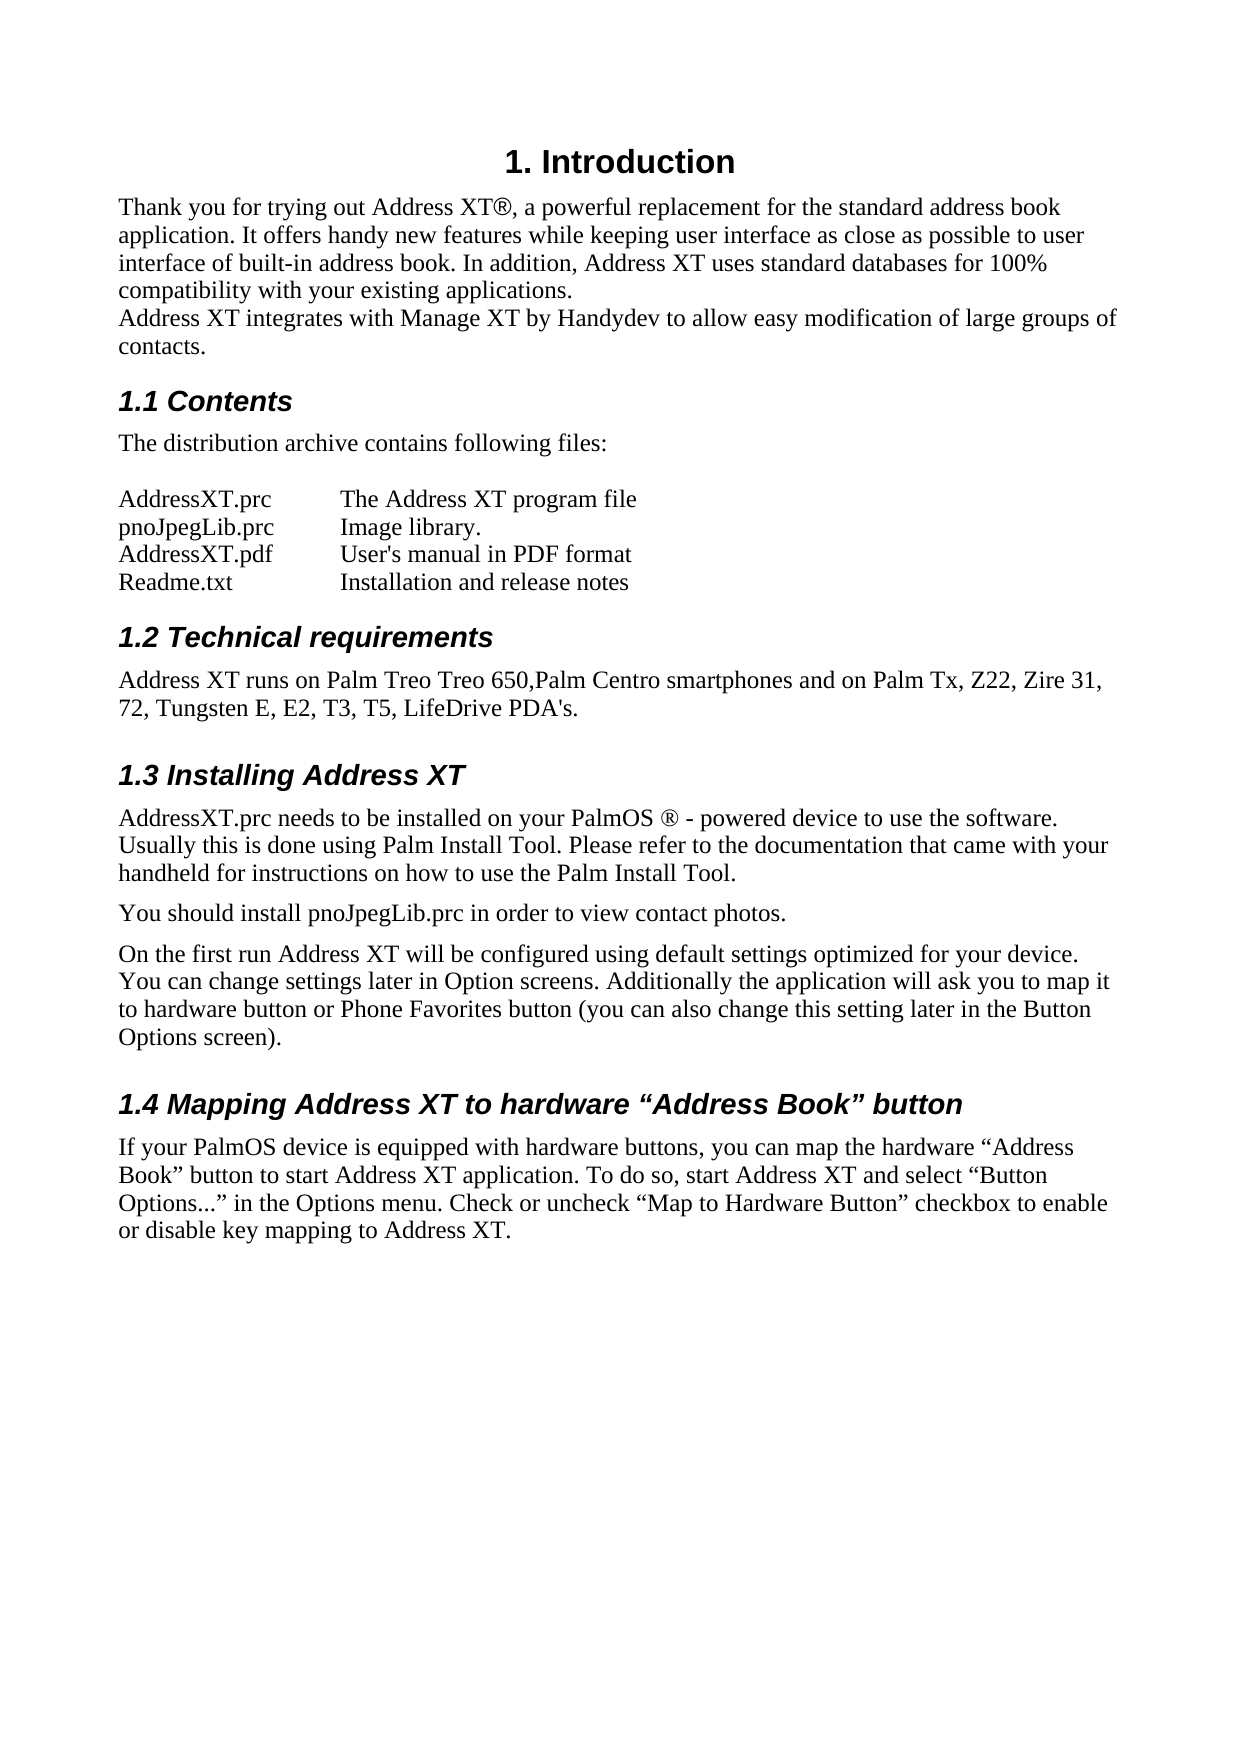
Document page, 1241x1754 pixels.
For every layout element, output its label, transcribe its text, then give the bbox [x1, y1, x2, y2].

text AddressXT.prc needs to be installed on your PalmOS ® - powered device to use the software. Usually this is done using Palm Install Tool. Please refer to the documentation that came with your handheld for instructions on how to use the Palm Install Tool. [118, 804, 1122, 887]
text You should install pnoJpegLib.prc in order to view contact photos. [118, 899, 1122, 927]
text If your PalmOS device is equipped with hardware buttons, you can map the hardware “Address Book” button to start Address XT application. To do so, start Address XT and select “Button Options...” in the Options menu. Check or uncheck “Map to Hardware Button” checkbox to enable or disable key mapping to Address XT. [118, 1133, 1122, 1244]
text Address XT runs on Palm Treo Treo 650,Palm Centro smartphones and on Palm Tx, Z22, Zire 31, 72, Tungsten E, E2, T3, T5, LifeDrive PDA's. [118, 666, 1122, 721]
text pnoJpegLib.prc Image library. [118, 513, 1122, 540]
subtitle 1.2 Technical requirements [118, 621, 1122, 653]
subtitle 1.4 Mapping Address XT to hardware “Address Book” button [118, 1088, 1122, 1121]
subtitle 1.3 Installing Address XT [118, 759, 1122, 791]
text Address XT integrates with Manage XT by Handydev to allow easy modification of large groups of contacts. [118, 304, 1122, 359]
text On the first run Address XT will be configured using default settings optimized for your device. You can change settings later in Option screens. Additionally the application will ask you to map it to hardware button or Phone Favorites button (you can also change this setting later in the Button Options screen). [118, 940, 1122, 1051]
subtitle 1. Introduction [118, 143, 1122, 180]
text Thank you for trying out Address XT®, a powerful replacement for the standard address book application. It offers handy new features while keeping user interface as close as possible to user interface of built-in address book. In addition, Address XT uses standard databases for 100% compatibility with your existing applications. [118, 193, 1122, 304]
text AddressXT.pdf User's manual in PDF format [118, 540, 1122, 568]
text Readme.txt Installation and release notes [118, 568, 1122, 596]
text The distribution archive contains following files: [118, 429, 1122, 457]
subtitle 1.1 Contents [118, 384, 1122, 417]
text AddressXT.prc The Address XT program file [118, 485, 1122, 513]
